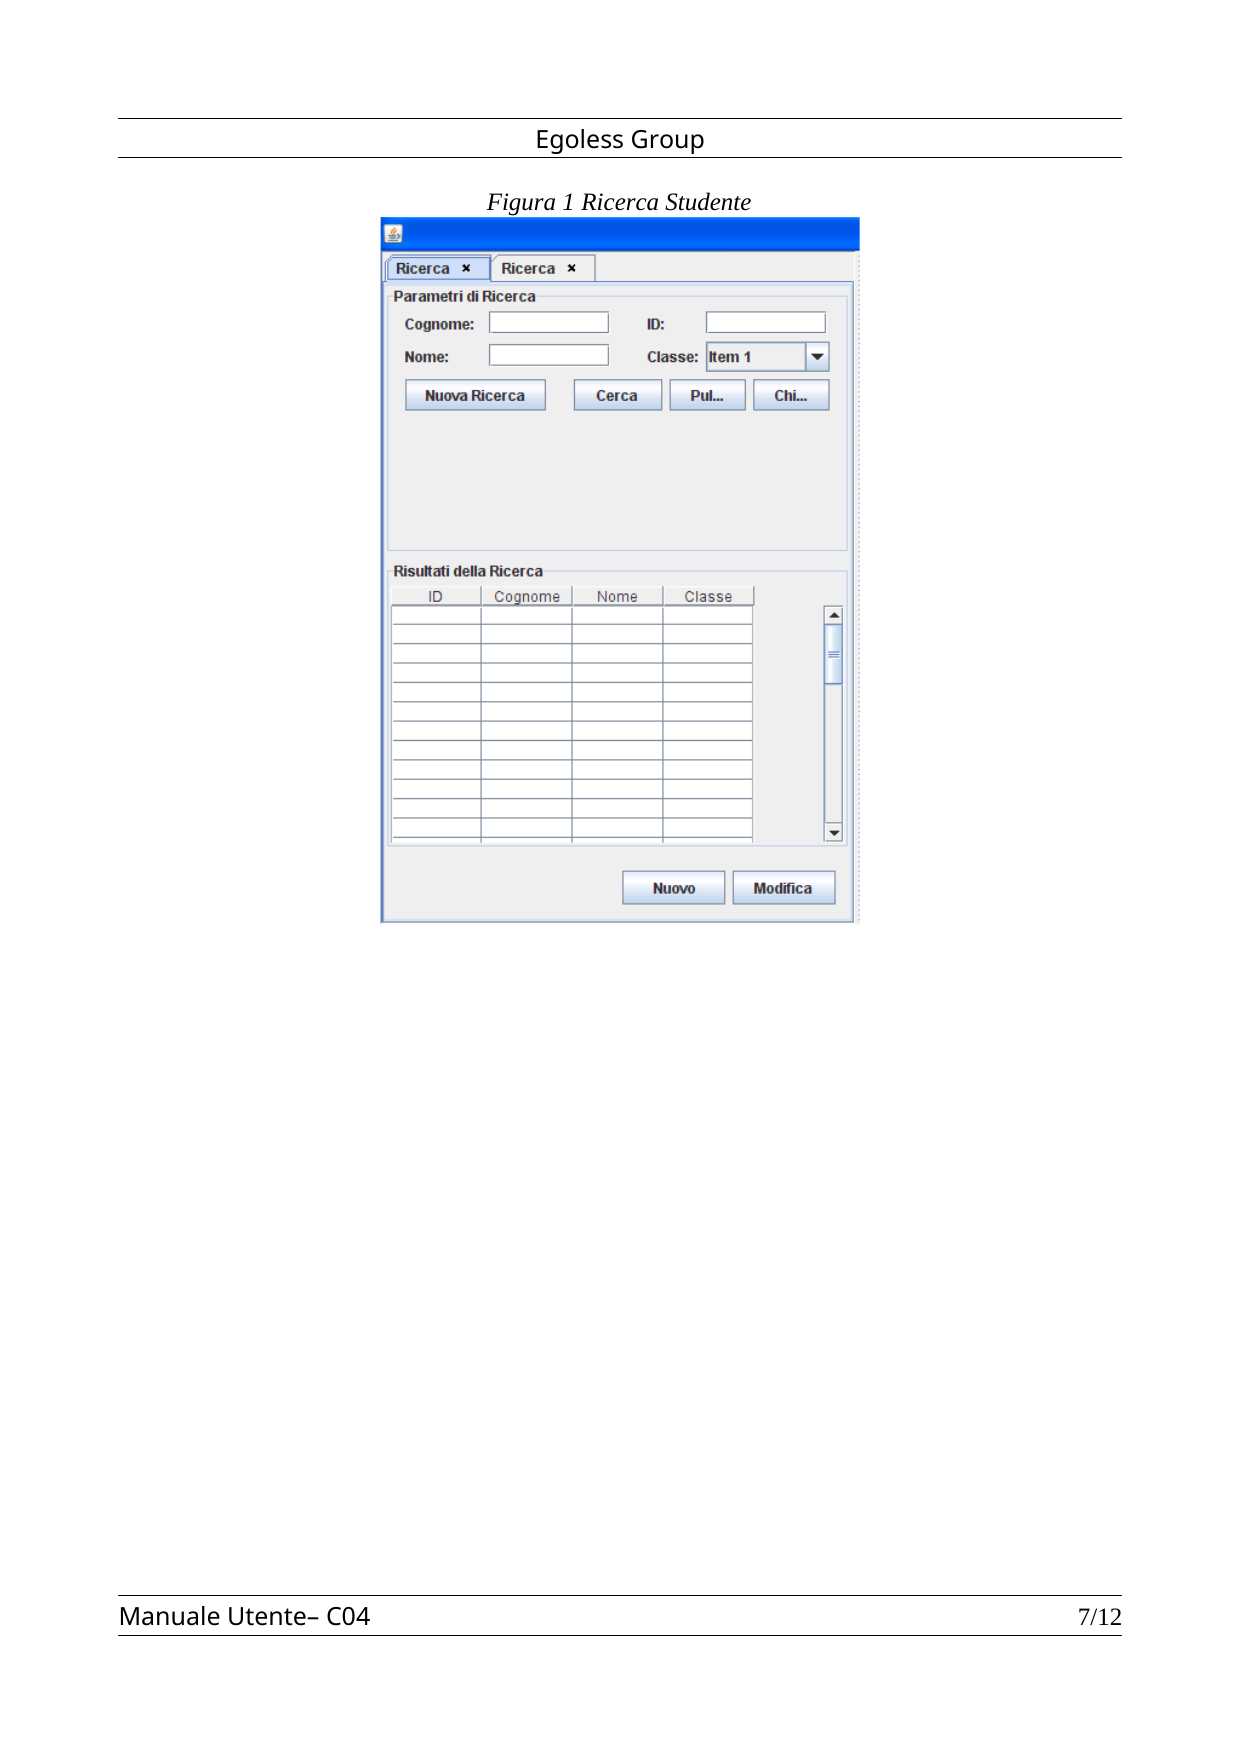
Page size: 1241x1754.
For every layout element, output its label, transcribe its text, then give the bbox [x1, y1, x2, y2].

picture [380, 217, 860, 924]
text Figura 1 Ricerca Studente [118, 188, 1122, 216]
